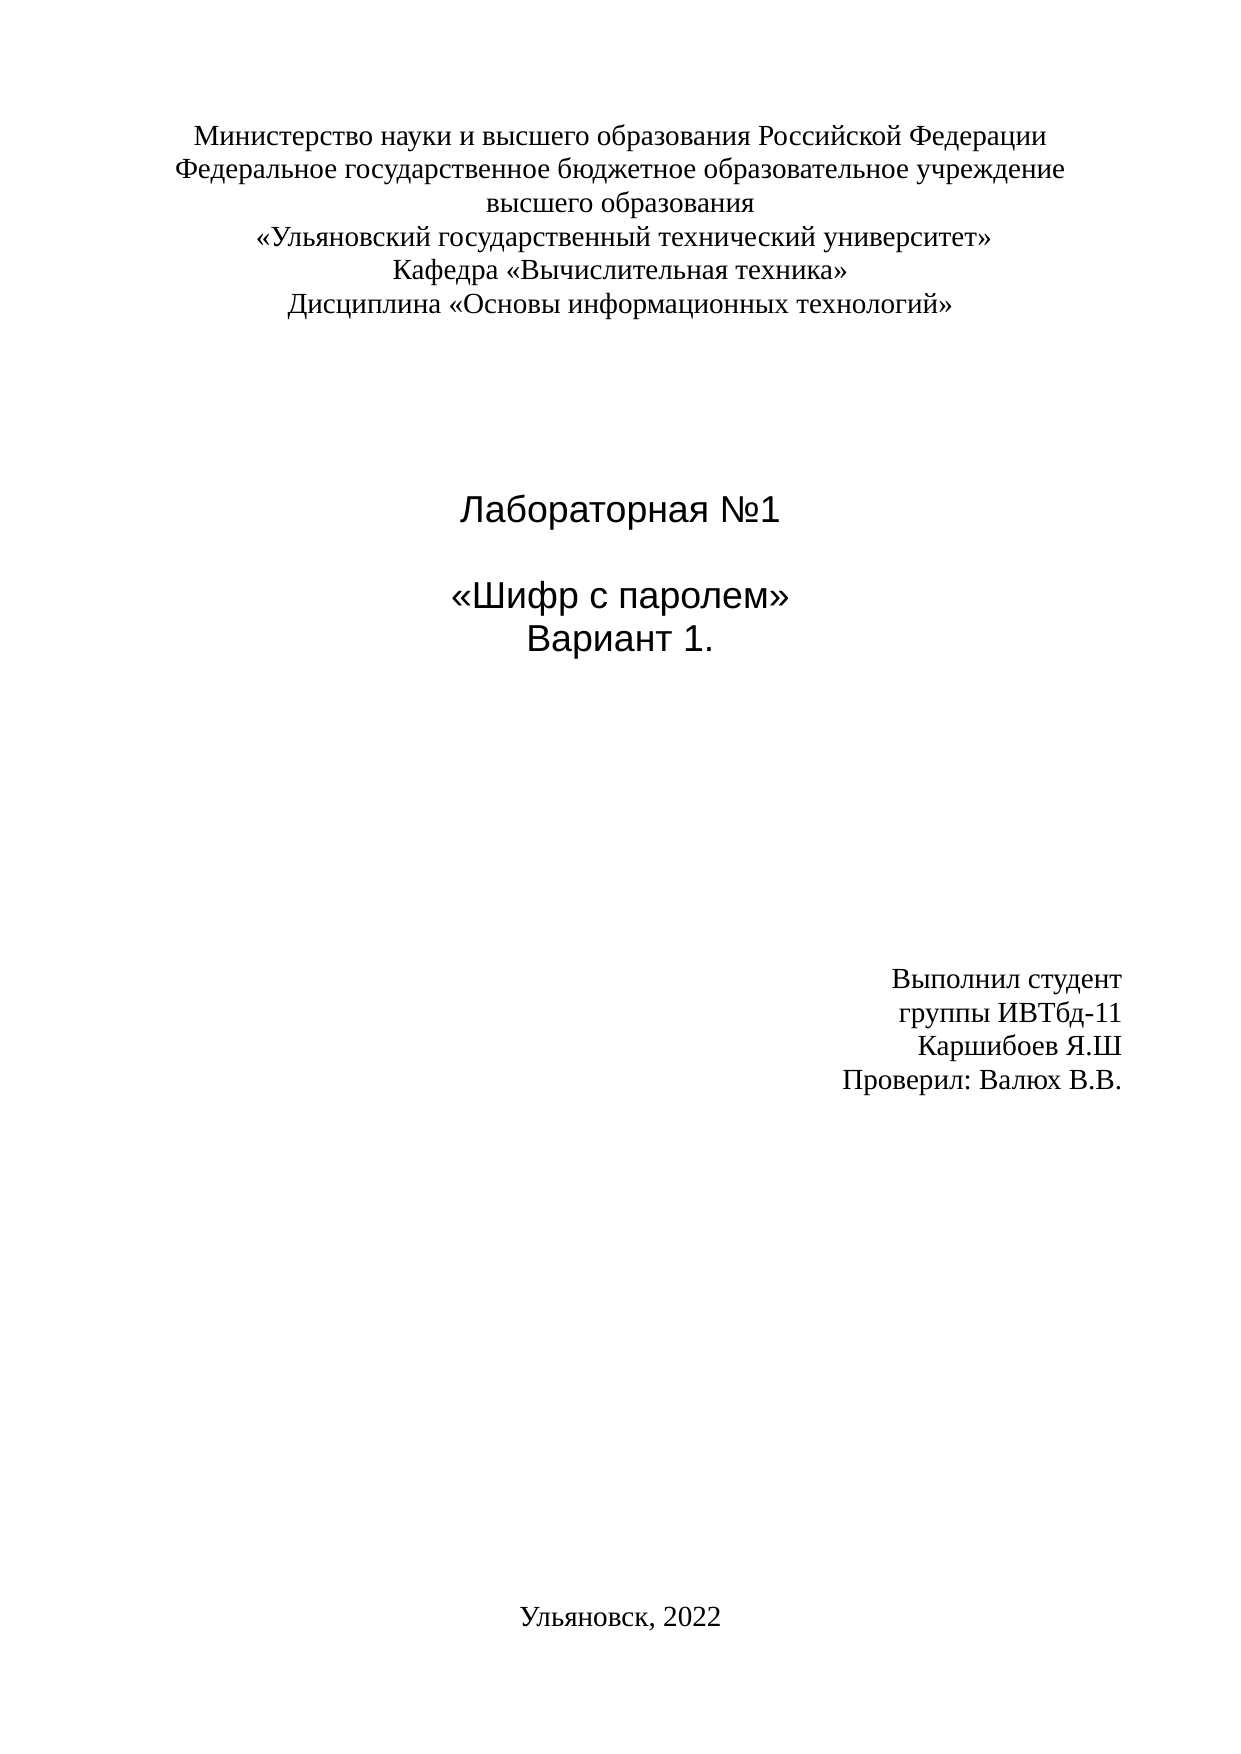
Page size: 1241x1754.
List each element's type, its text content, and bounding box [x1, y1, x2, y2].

text Федеральное государственное бюджетное образовательное учреждение [118, 152, 1122, 185]
text Ульяновск, 2022 [118, 1599, 1122, 1632]
text «Ульяновский государственный технический университет» [118, 219, 1122, 252]
text высшего образования [118, 185, 1122, 219]
text Выполнил студент [118, 961, 1122, 995]
text Кафедра «Вычислительная техника» [118, 252, 1122, 286]
text группы ИВТбд-11 [118, 995, 1122, 1028]
text Каршибоев Я.Ш [118, 1028, 1122, 1062]
text Вариант 1. [118, 616, 1122, 659]
text Проверил: Валюх В.В. [118, 1062, 1122, 1096]
text «Шифр с паролем» [118, 573, 1122, 616]
text Лабораторная №1 [118, 487, 1122, 530]
text Министерство науки и высшего образования Российской Федерации [118, 118, 1122, 152]
text Дисциплина «Основы информационных технологий» [118, 286, 1122, 319]
